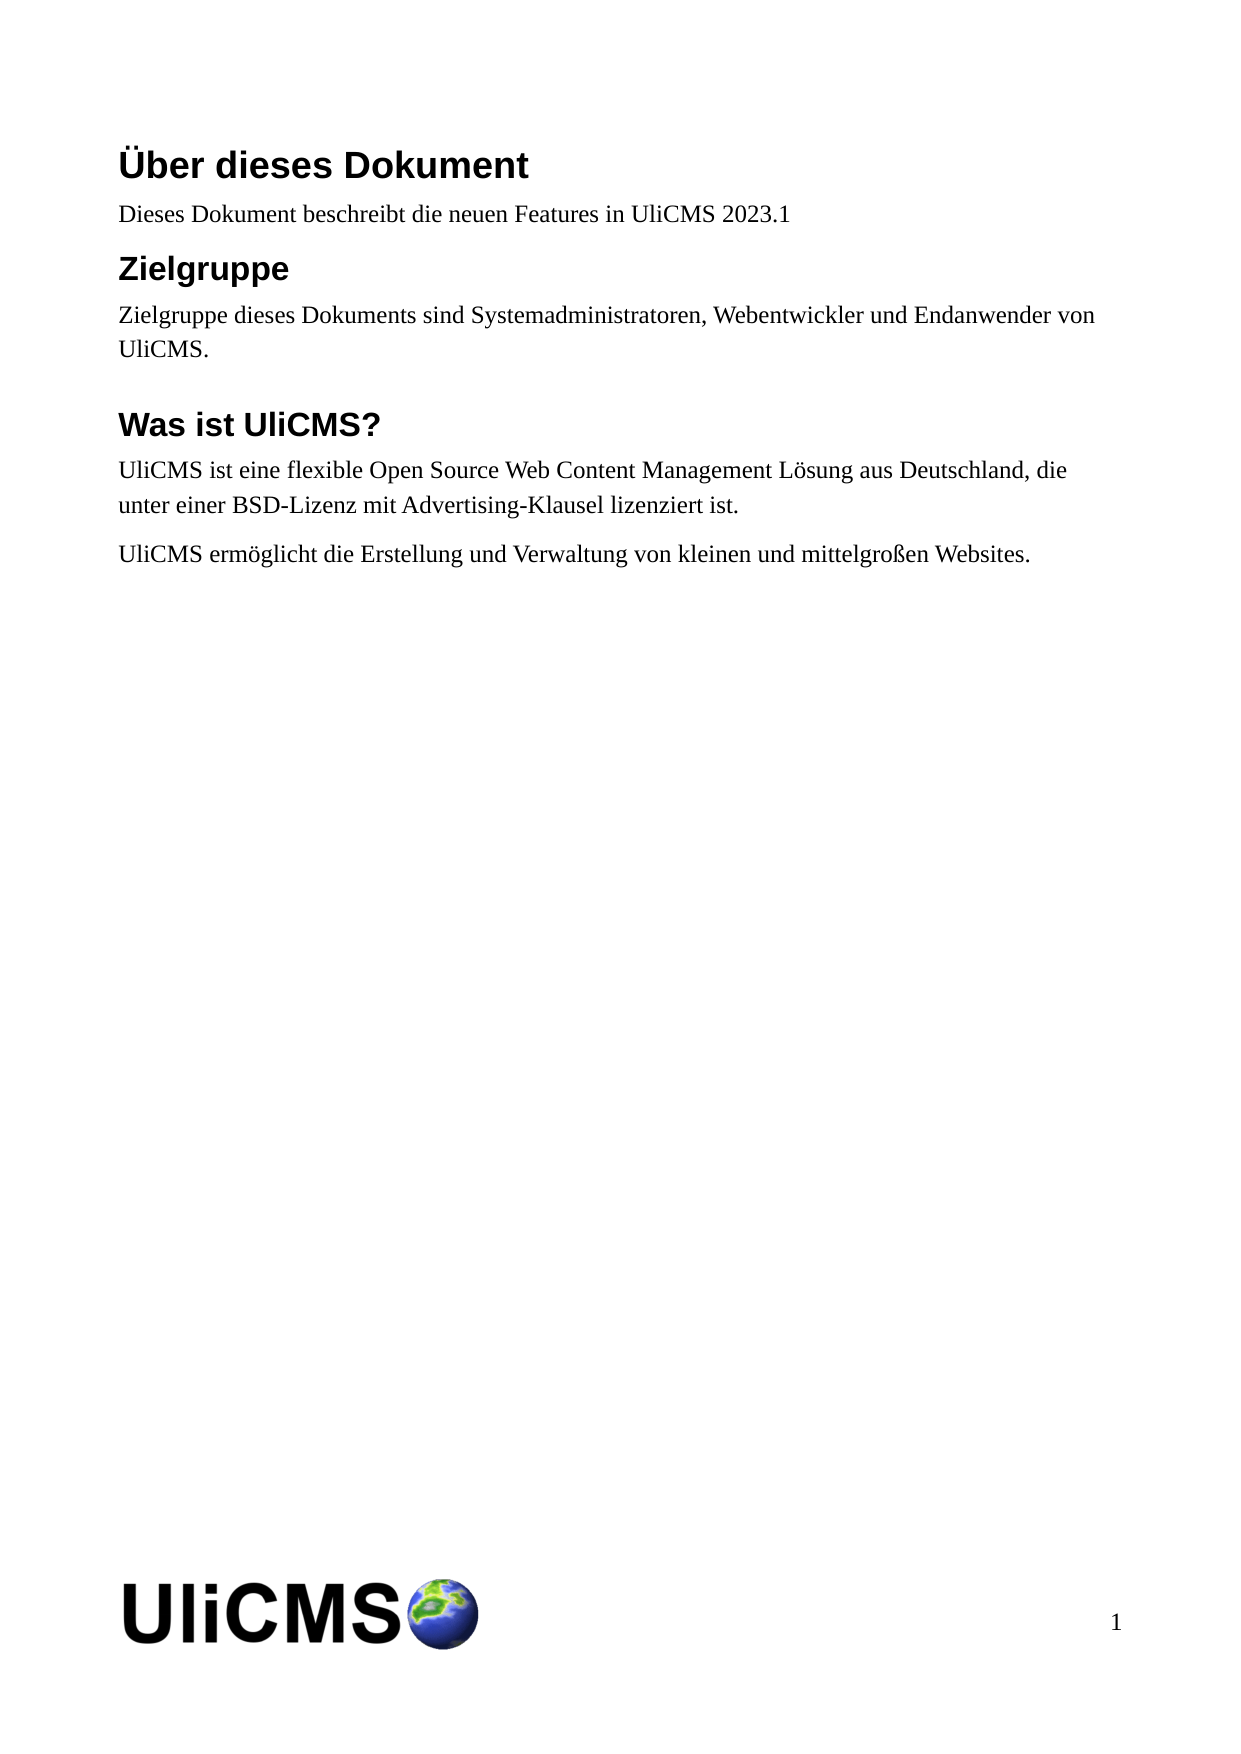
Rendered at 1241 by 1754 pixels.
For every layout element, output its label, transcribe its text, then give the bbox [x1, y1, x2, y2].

text Dieses Dokument beschreibt die neuen Features in UliCMS 2023.1 [118, 199, 1122, 228]
text UliCMS ist eine flexible Open Source Web Content Management Lösung aus Deutschland, die unter einer BSD-Lizenz mit Advertising-Klausel lizenziert ist. [118, 456, 1122, 519]
text Zielgruppe dieses Dokuments sind Systemadministratoren, Webentwickler und Endanwender von UliCMS. [118, 300, 1122, 363]
subtitle Zielgruppe [118, 249, 1122, 287]
picture [118, 1578, 479, 1652]
subtitle Was ist UliCMS? [118, 404, 1122, 443]
subtitle Über dieses Dokument [118, 143, 1122, 187]
text UliCMS ermöglicht die Erstellung und Verwaltung von kleinen und mittelgroßen Websites. [118, 539, 1122, 568]
